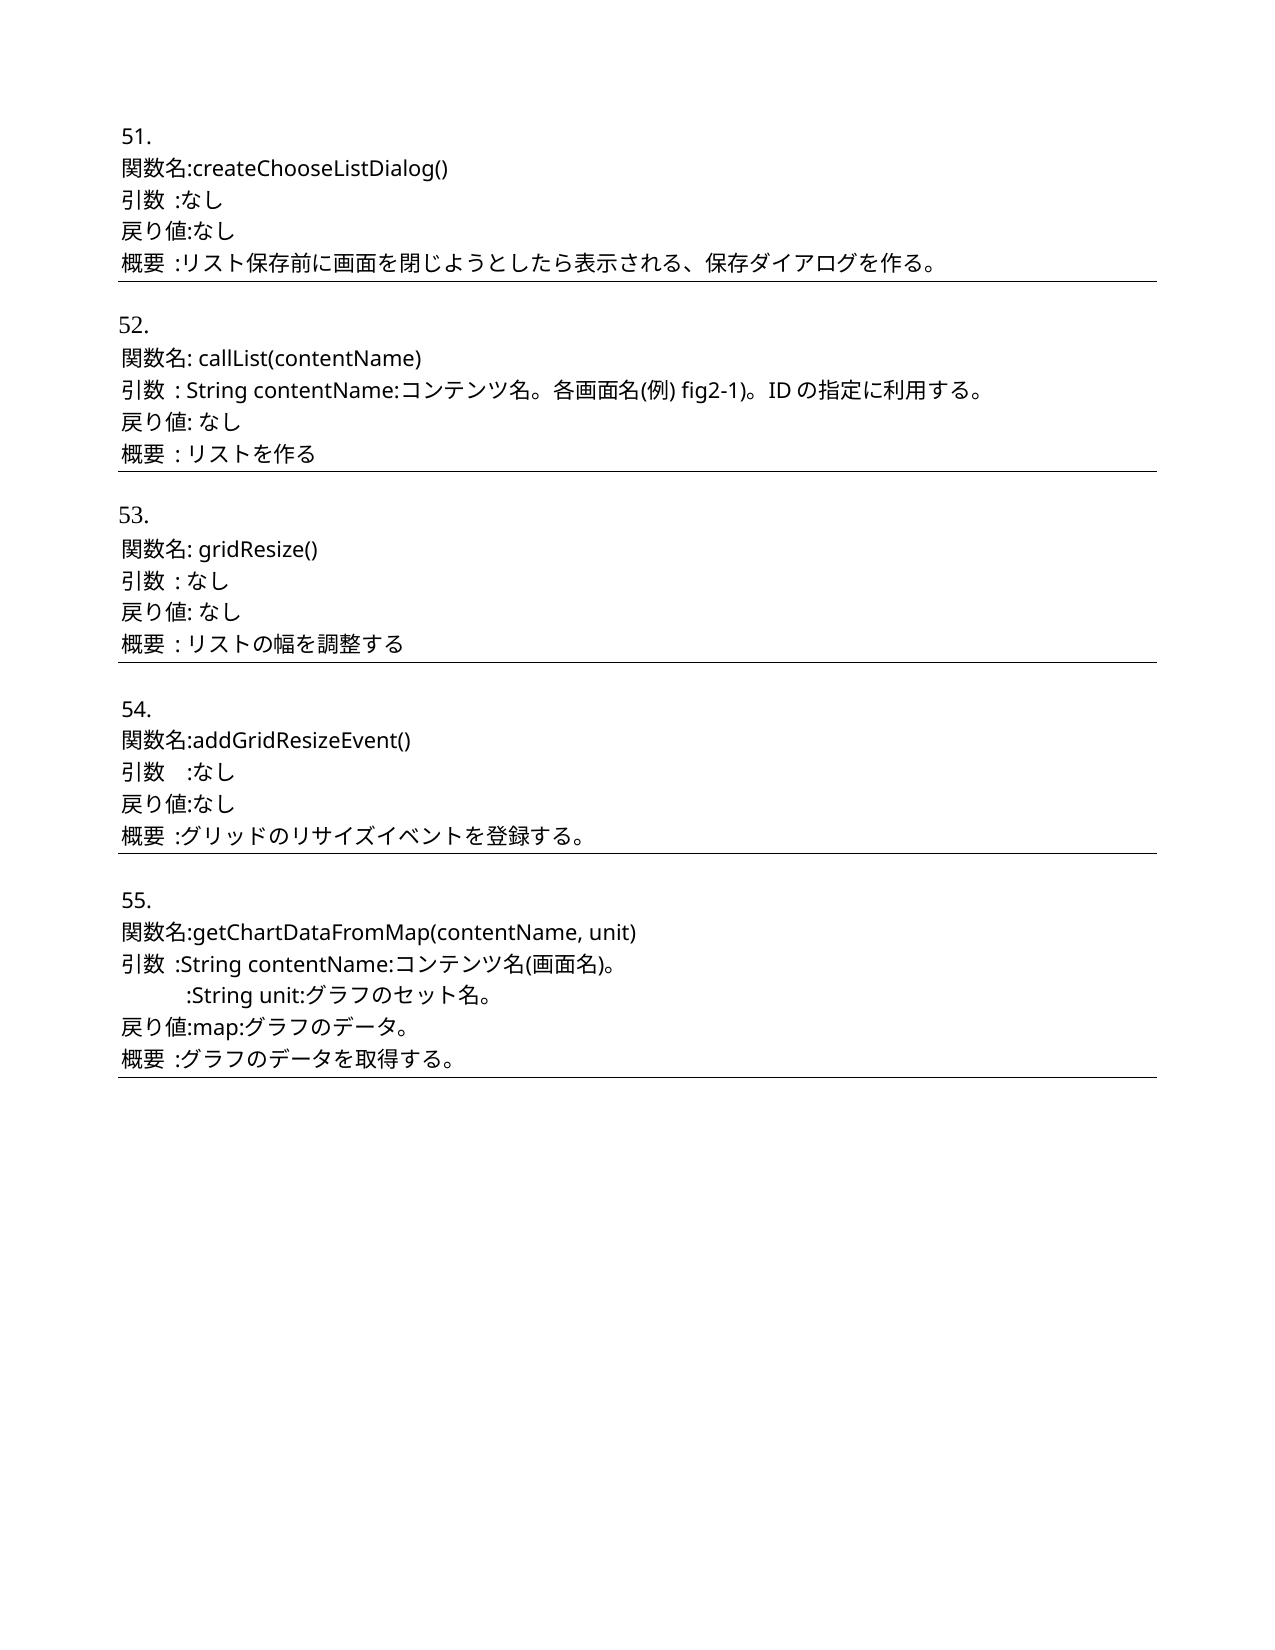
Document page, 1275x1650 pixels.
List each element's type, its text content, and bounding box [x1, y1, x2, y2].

text 関数名:getChartDataFromMap(contentName, unit) [118, 915, 1157, 947]
text 51. [118, 118, 1157, 151]
text 概要 : リストを作る [118, 437, 1157, 471]
text 引数 :なし [118, 183, 1157, 214]
text 52. [118, 310, 1157, 338]
text 戻り値: なし [118, 595, 1157, 627]
text 戻り値: なし [118, 405, 1157, 437]
text 引数 :String contentName:コンテンツ名(画面名)。 [118, 947, 1157, 978]
text 関数名:addGridResizeEvent() [118, 723, 1157, 755]
text 引数 :なし [118, 755, 1157, 787]
text 概要 :グリッドのリサイズイベントを登録する。 [118, 819, 1157, 853]
text 54. [118, 691, 1157, 723]
text 戻り値:map:グラフのデータ。 [118, 1010, 1157, 1042]
text 戻り値:なし [118, 214, 1157, 246]
text 戻り値:なし [118, 787, 1157, 819]
text :String unit:グラフのセット名。 [118, 978, 1157, 1010]
text 概要 :リスト保存前に画面を閉じようとしたら表示される、保存ダイアログを作る。 [118, 246, 1157, 281]
text 関数名: gridResize() [118, 529, 1157, 564]
text 概要 :グラフのデータを取得する。 [118, 1042, 1157, 1077]
text 概要 : リストの幅を調整する [118, 627, 1157, 662]
text 引数 : なし [118, 564, 1157, 595]
text 関数名:createChooseListDialog() [118, 151, 1157, 183]
text 53. [118, 500, 1157, 529]
text 55. [118, 882, 1157, 915]
text 関数名: callList(contentName) [118, 338, 1157, 373]
text 引数 : String contentName:コンテンツ名。各画面名(例) fig2-1)。IDの指定に利用する。 [118, 373, 1157, 405]
